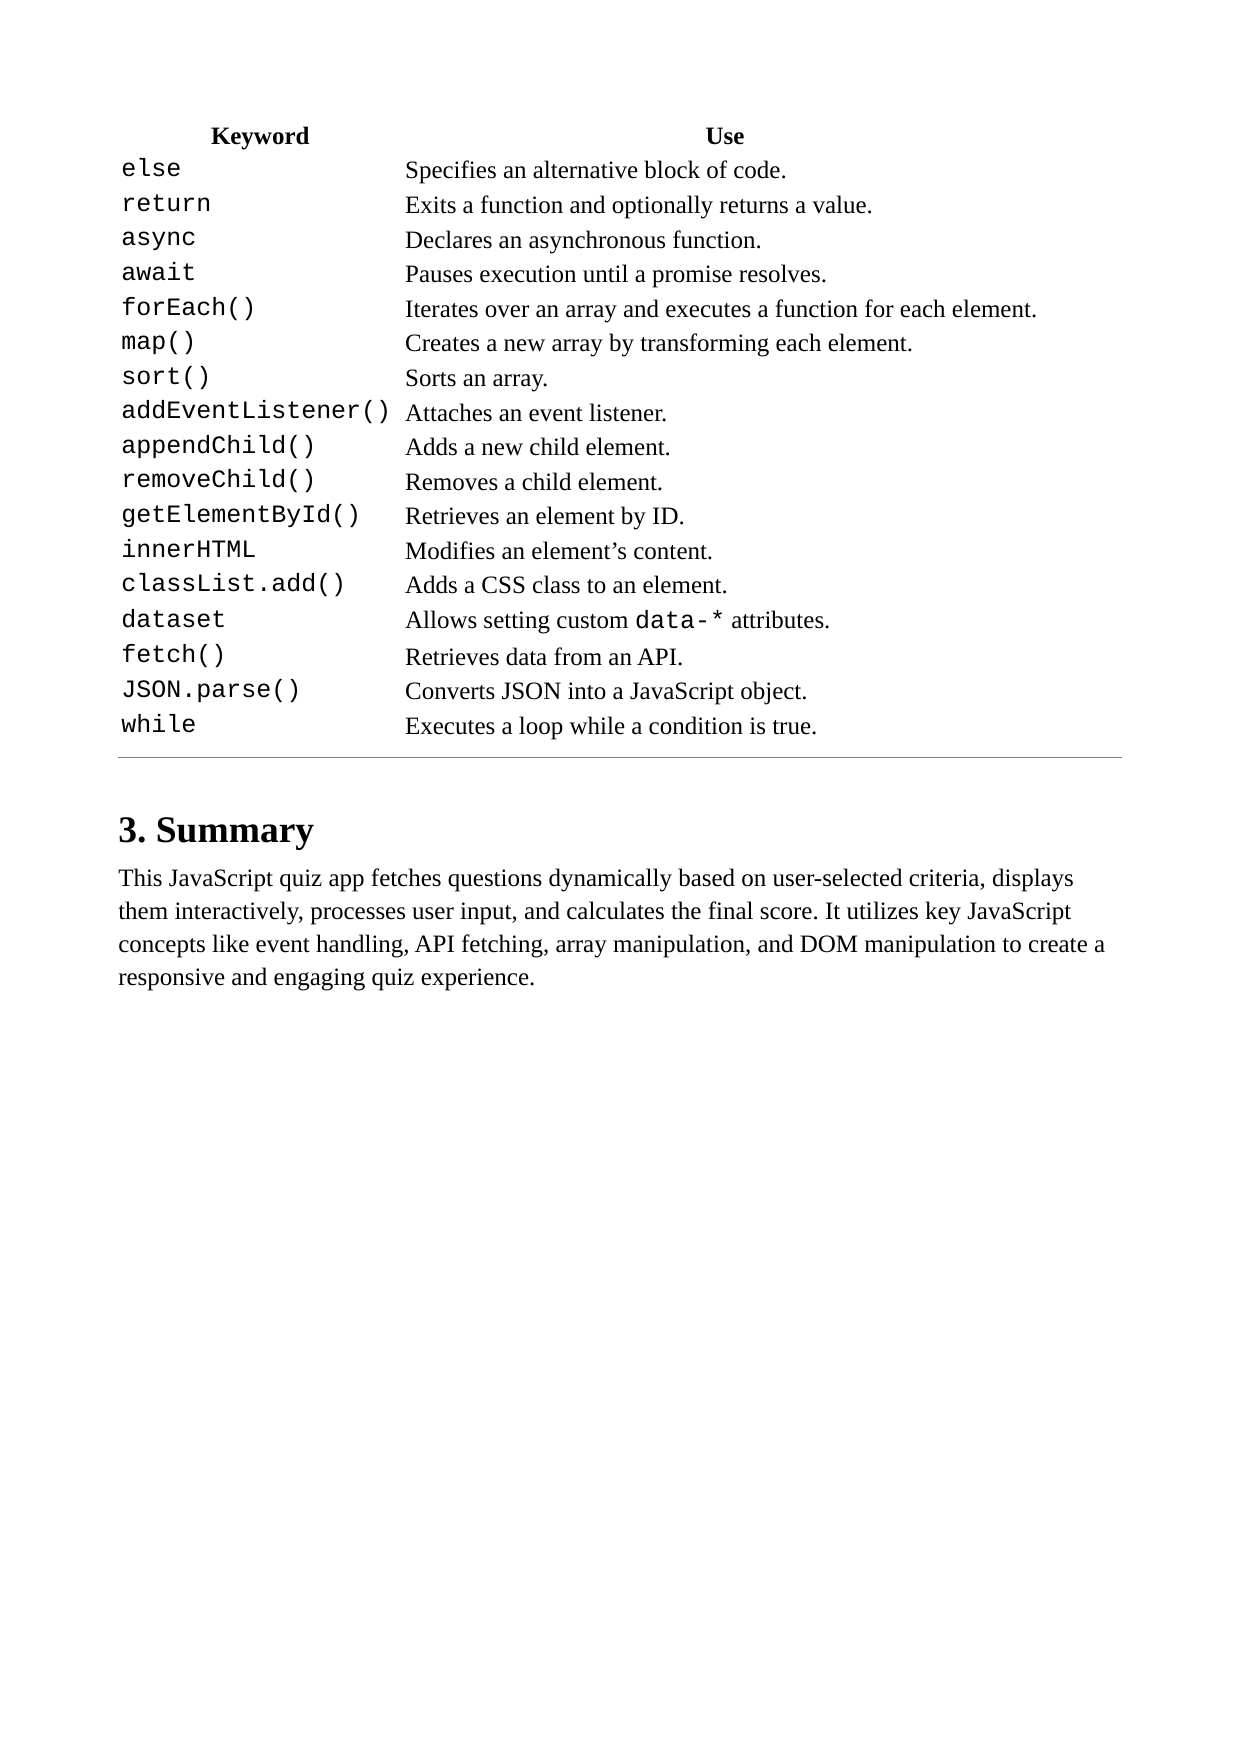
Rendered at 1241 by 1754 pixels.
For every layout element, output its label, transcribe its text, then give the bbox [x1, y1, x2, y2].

table_cell Declares an asynchronous function. [402, 222, 1048, 256]
table_cell Retrieves an element by ID. [402, 499, 1048, 533]
table_cell JSON.parse() [118, 674, 402, 708]
subtitle 3. Summary [118, 808, 1122, 851]
table_cell Adds a new child element. [402, 429, 1048, 464]
table_cell Creates a new array by transforming each element. [402, 326, 1048, 360]
table_cell Iterates over an array and executes a function for each element. [402, 291, 1048, 326]
table_cell addEventListener() [118, 395, 402, 429]
table_cell else [118, 153, 402, 187]
table_cell return [118, 187, 402, 222]
table_cell Converts JSON into a JavaScript object. [402, 674, 1048, 708]
table_cell while [118, 708, 402, 743]
table_cell Pauses execution until a promise resolves. [402, 256, 1048, 291]
table_header Use [402, 118, 1048, 153]
table_cell Exits a function and optionally returns a value. [402, 187, 1048, 222]
table_cell await [118, 256, 402, 291]
table_header Keyword [118, 118, 402, 153]
table_cell fetch() [118, 639, 402, 673]
table_cell appendChild() [118, 429, 402, 464]
table_cell forEach() [118, 291, 402, 326]
table_cell Specifies an alternative block of code. [402, 153, 1048, 187]
table_cell sort() [118, 360, 402, 395]
table_cell Allows setting custom data-* attributes. [402, 602, 1048, 639]
text This JavaScript quiz app fetches questions dynamically based on user-selected criteria, displays them interactively, processes user input, and calculates the final score. It utilizes key JavaScript concepts like event handling, API fetching, array manipulation, and DOM manipulation to create a responsive and engaging quiz experience. [118, 863, 1122, 991]
table_cell map() [118, 326, 402, 360]
table_cell async [118, 222, 402, 256]
table_cell Modifies an element’s content. [402, 533, 1048, 568]
table_cell Executes a loop while a condition is true. [402, 708, 1048, 743]
table_cell Adds a CSS class to an element. [402, 568, 1048, 602]
table_cell Attaches an event listener. [402, 395, 1048, 429]
table_cell dataset [118, 602, 402, 639]
table_cell classList.add() [118, 568, 402, 602]
table_cell Sorts an array. [402, 360, 1048, 395]
table_cell innerHTML [118, 533, 402, 568]
table_cell Retrieves data from an API. [402, 639, 1048, 673]
table_cell Removes a child element. [402, 464, 1048, 498]
table_cell getElementById() [118, 499, 402, 533]
table_cell removeChild() [118, 464, 402, 498]
